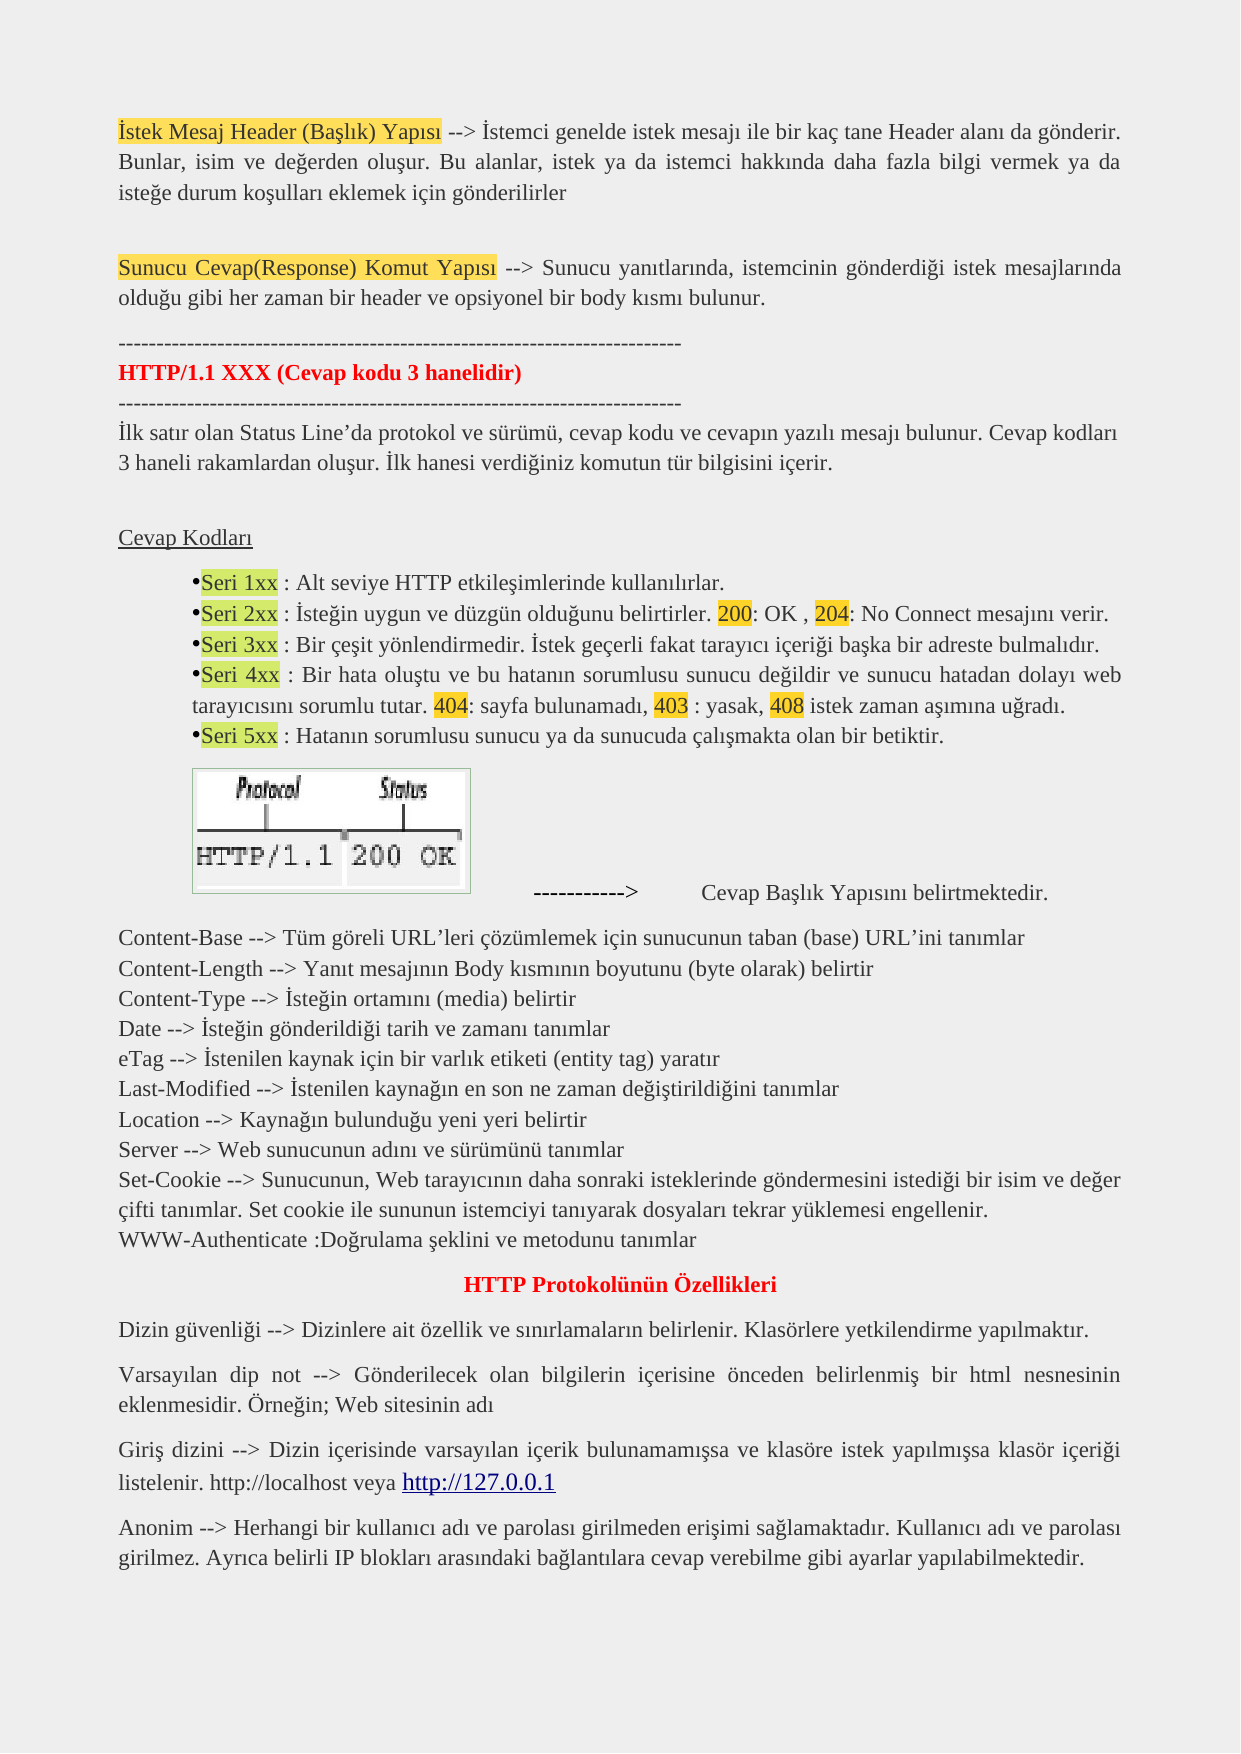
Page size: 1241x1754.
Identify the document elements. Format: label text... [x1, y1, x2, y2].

text İstek Mesaj Header (Başlık) Yapısı --> İstemci genelde istek mesajı ile bir kaç tane Header alanı da gönderir. Bunlar, isim ve değerden oluşur. Bu alanlar, istek ya da istemci hakkında daha fazla bilgi vermek ya da isteğe durum koşulları eklemek için gönderilirler [118, 118, 1122, 205]
text Varsayılan dip not --> Gönderilecek olan bilgilerin içerisine önceden belirlenmiş bir html nesnesinin eklenmesidir. Örneğin; Web sitesinin adı [118, 1361, 1122, 1417]
text Giriş dizini --> Dizin içerisinde varsayılan içerik bulunamamışsa ve klasöre istek yapılmışsa klasör içeriği listelenir. http://localhost veya http://127.0.0.1 [118, 1436, 1122, 1495]
picture [197, 772, 465, 889]
text Cevap Kodları [118, 494, 1122, 551]
text Anonim --> Herhangi bir kullanıcı adı ve parolası girilmeden erişimi sağlamaktadır. Kullanıcı adı ve parolası girilmez. Ayrıca belirli IP blokları arasındaki bağlantılara cevap verebilme gibi ayarlar yapılabilmektedir. [118, 1514, 1122, 1571]
text HTTP Protokolünün Özellikleri [118, 1271, 1122, 1298]
list Seri 2xx : İsteğin uygun ve düzgün olduğunu belirtirler. 200: OK , 204: No Connect mesajını verir. [118, 600, 1122, 627]
list Seri 4xx : Bir hata oluştu ve bu hatanın sorumlusu sunucu değildir ve sunucu hatadan dolayı web tarayıcısını sorumlu tutar. 404: sayfa bulunamadı, 403 : yasak, 408 istek zaman aşımına uğradı. [118, 661, 1122, 718]
list Seri 5xx : Hatanın sorumlusu sunucu ya da sunucuda çalışmakta olan bir betiktir. [118, 722, 1122, 749]
text -----------> Cevap Başlık Yapısını belirtmektedir. [118, 767, 1122, 906]
text Dizin güvenliği --> Dizinlere ait özellik ve sınırlamaların belirlenir. Klasörlere yetkilendirme yapılmaktır. [118, 1316, 1122, 1342]
list Seri 3xx : Bir çeşit yönlendirmedir. İstek geçerli fakat tarayıcı içeriği başka bir adreste bulmalıdır. [118, 631, 1122, 657]
text Content-Base --> Tüm göreli URL’leri çözümlemek için sunucunun taban (base) URL’ini tanımlar Content-Length --> Yanıt mesajının Body kısmının boyutunu (byte olarak) belirtir Content-Type --> İsteğin ortamını (media) belirtir Date --> İsteğin gönderildiği tarih ve zamanı tanımlar eTag --> İstenilen kaynak için bir varlık etiketi (entity tag) yaratır Last-Modified --> İstenilen kaynağın en son ne zaman değiştirildiğini tanımlar Location --> Kaynağın bulunduğu yeni yeri belirtir Server --> Web sunucunun adını ve sürümünü tanımlar Set-Cookie --> Sunucunun, Web tarayıcının daha sonraki isteklerinde göndermesini istediği bir isim ve değer çifti tanımlar. Set cookie ile sununun istemciyi tanıyarak dosyaları tekrar yüklemesi engellenir. WWW-Authenticate :Doğrulama şeklini ve metodunu tanımlar [118, 924, 1122, 1253]
list Seri 1xx : Alt seviye HTTP etkileşimlerinde kullanılırlar. [118, 569, 1122, 596]
text Sunucu Cevap(Response) Komut Yapısı --> Sunucu yanıtlarında, istemcinin gönderdiği istek mesajlarında olduğu gibi her zaman bir header ve opsiyonel bir body kısmı bulunur. [118, 223, 1122, 310]
text -------------------------------------------------------------------------- HTTP/1.1 XXX (Cevap kodu 3 hanelidir) -------------------------------------------------------------------------- İlk satır olan Status Line’da protokol ve sürümü, cevap kodu ve cevapın yazılı mesajı bulunur. Cevap kodları 3 haneli rakamlardan oluşur. İlk hanesi verdiğiniz komutun tür bilgisini içerir. [118, 328, 1122, 476]
